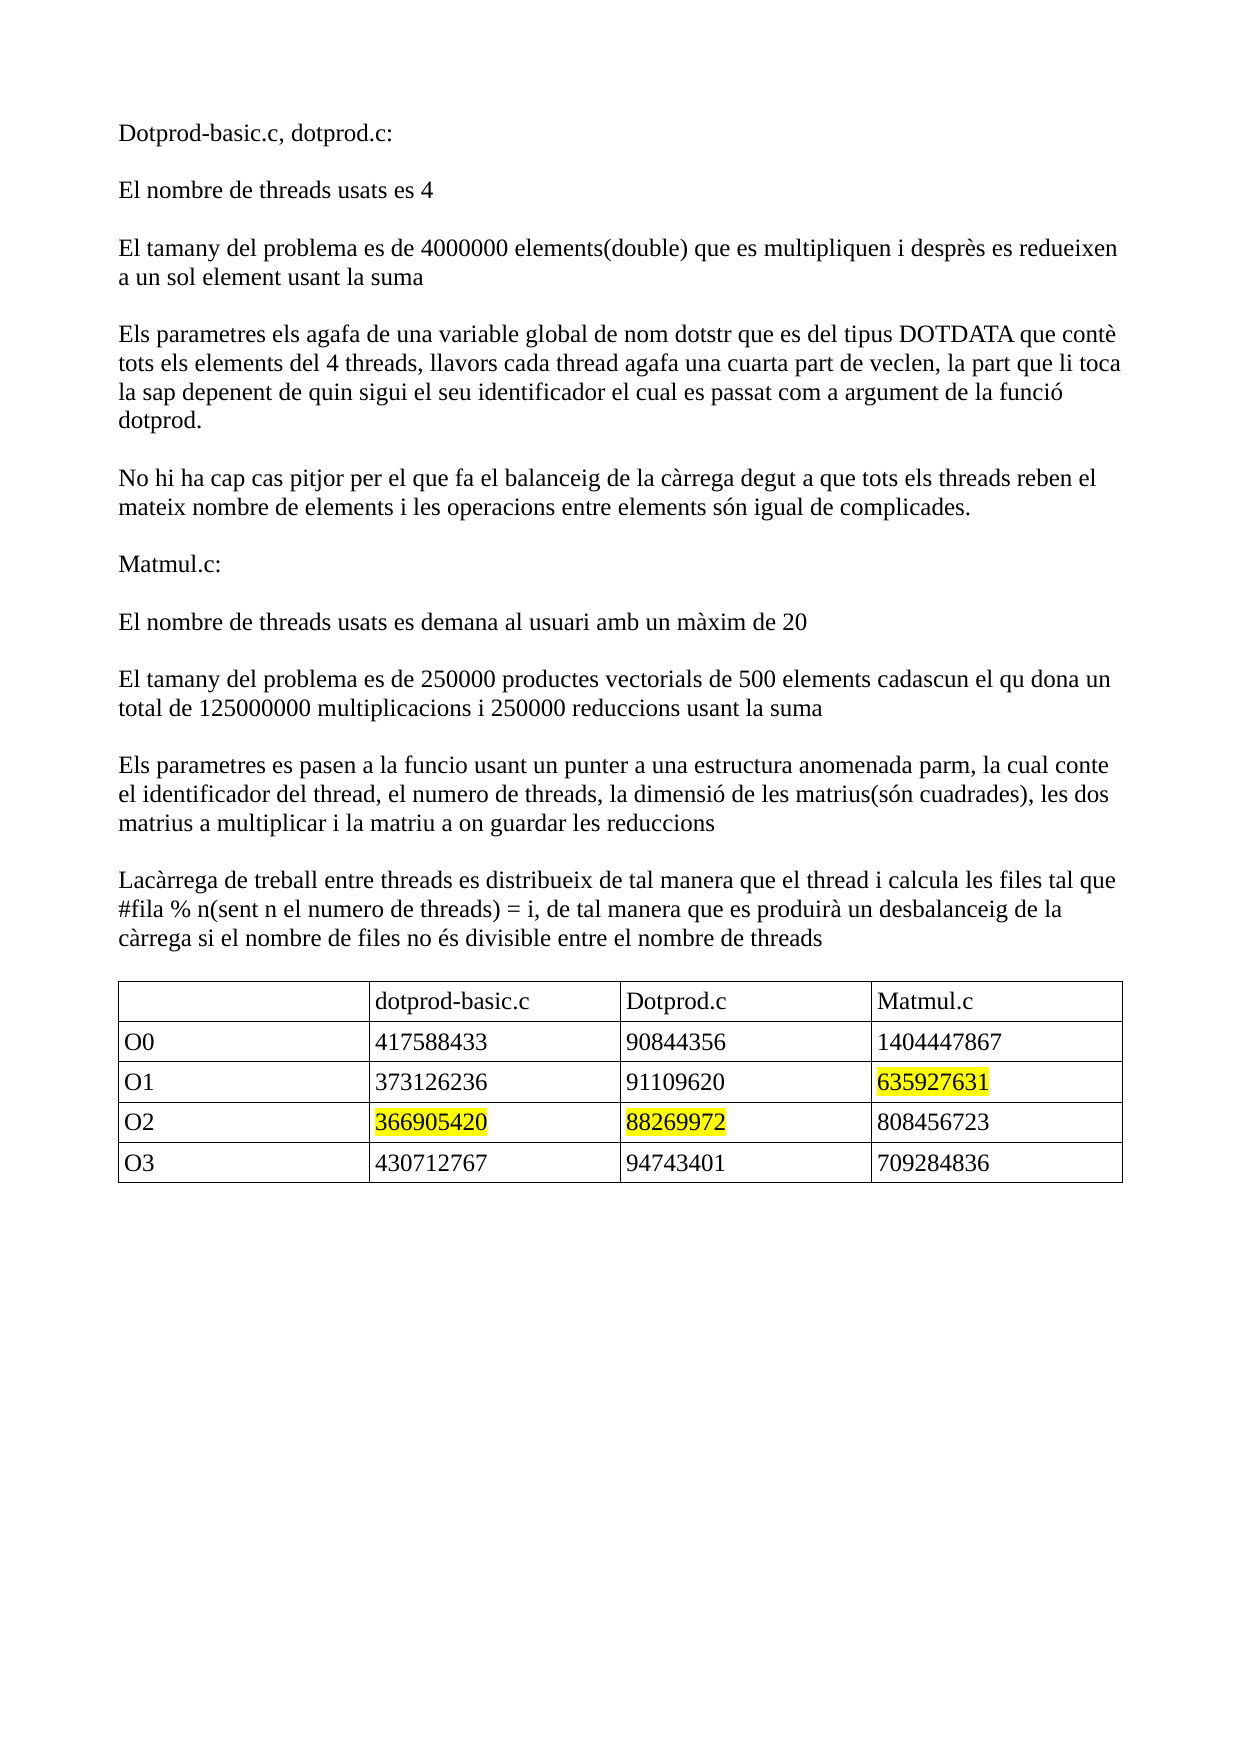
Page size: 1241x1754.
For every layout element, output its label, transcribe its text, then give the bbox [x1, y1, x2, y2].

table_header Dotprod.c [621, 982, 871, 1021]
table_cell O0 [119, 1022, 369, 1061]
table_cell 709284836 [872, 1143, 1122, 1182]
table_cell 808456723 [872, 1103, 1122, 1142]
text El nombre de threads usats es 4 [118, 176, 1122, 204]
text Matmul.c: [118, 549, 1122, 578]
table_header dotprod-basic.c [370, 982, 620, 1021]
text Els parametres els agafa de una variable global de nom dotstr que es del tipus DOTDATA que contè tots els elements del 4 threads, llavors cada thread agafa una cuarta part de veclen, la part que li toca la sap depenent de quin sigui el seu identificador el cual es passat com a argument de la funció dotprod. [118, 319, 1122, 434]
table_cell O3 [119, 1143, 369, 1182]
table_cell 635927631 [872, 1062, 1122, 1102]
text El nombre de threads usats es demana al usuari amb un màxim de 20 [118, 607, 1122, 636]
table_cell 94743401 [621, 1143, 871, 1182]
text Dotprod-basic.c, dotprod.c: [118, 118, 1122, 147]
table_cell 1404447867 [872, 1022, 1122, 1061]
table_cell 373126236 [370, 1062, 620, 1102]
table_cell 90844356 [621, 1022, 871, 1061]
table_cell 430712767 [370, 1143, 620, 1182]
table_header [119, 982, 369, 1021]
table_cell 417588433 [370, 1022, 620, 1061]
table_cell O1 [119, 1062, 369, 1102]
table_cell 366905420 [370, 1103, 620, 1142]
table_cell 88269972 [621, 1103, 871, 1142]
text El tamany del problema es de 4000000 elements(double) que es multipliquen i desprès es redueixen a un sol element usant la suma [118, 233, 1122, 291]
text Lacàrrega de treball entre threads es distribueix de tal manera que el thread i calcula les files tal que #fila % n(sent n el numero de threads) = i, de tal manera que es produirà un desbalanceig de la càrrega si el nombre de files no és divisible entre el nombre de threads [118, 866, 1122, 952]
table_cell 91109620 [621, 1062, 871, 1102]
text No hi ha cap cas pitjor per el que fa el balanceig de la càrrega degut a que tots els threads reben el mateix nombre de elements i les operacions entre elements són igual de complicades. [118, 463, 1122, 521]
text El tamany del problema es de 250000 productes vectorials de 500 elements cadascun el qu dona un total de 125000000 multiplicacions i 250000 reduccions usant la suma [118, 664, 1122, 722]
text Els parametres es pasen a la funcio usant un punter a una estructura anomenada parm, la cual conte el identificador del thread, el numero de threads, la dimensió de les matrius(són cuadrades), les dos matrius a multiplicar i la matriu a on guardar les reduccions [118, 751, 1122, 837]
table_cell O2 [119, 1103, 369, 1142]
table_header Matmul.c [872, 982, 1122, 1021]
